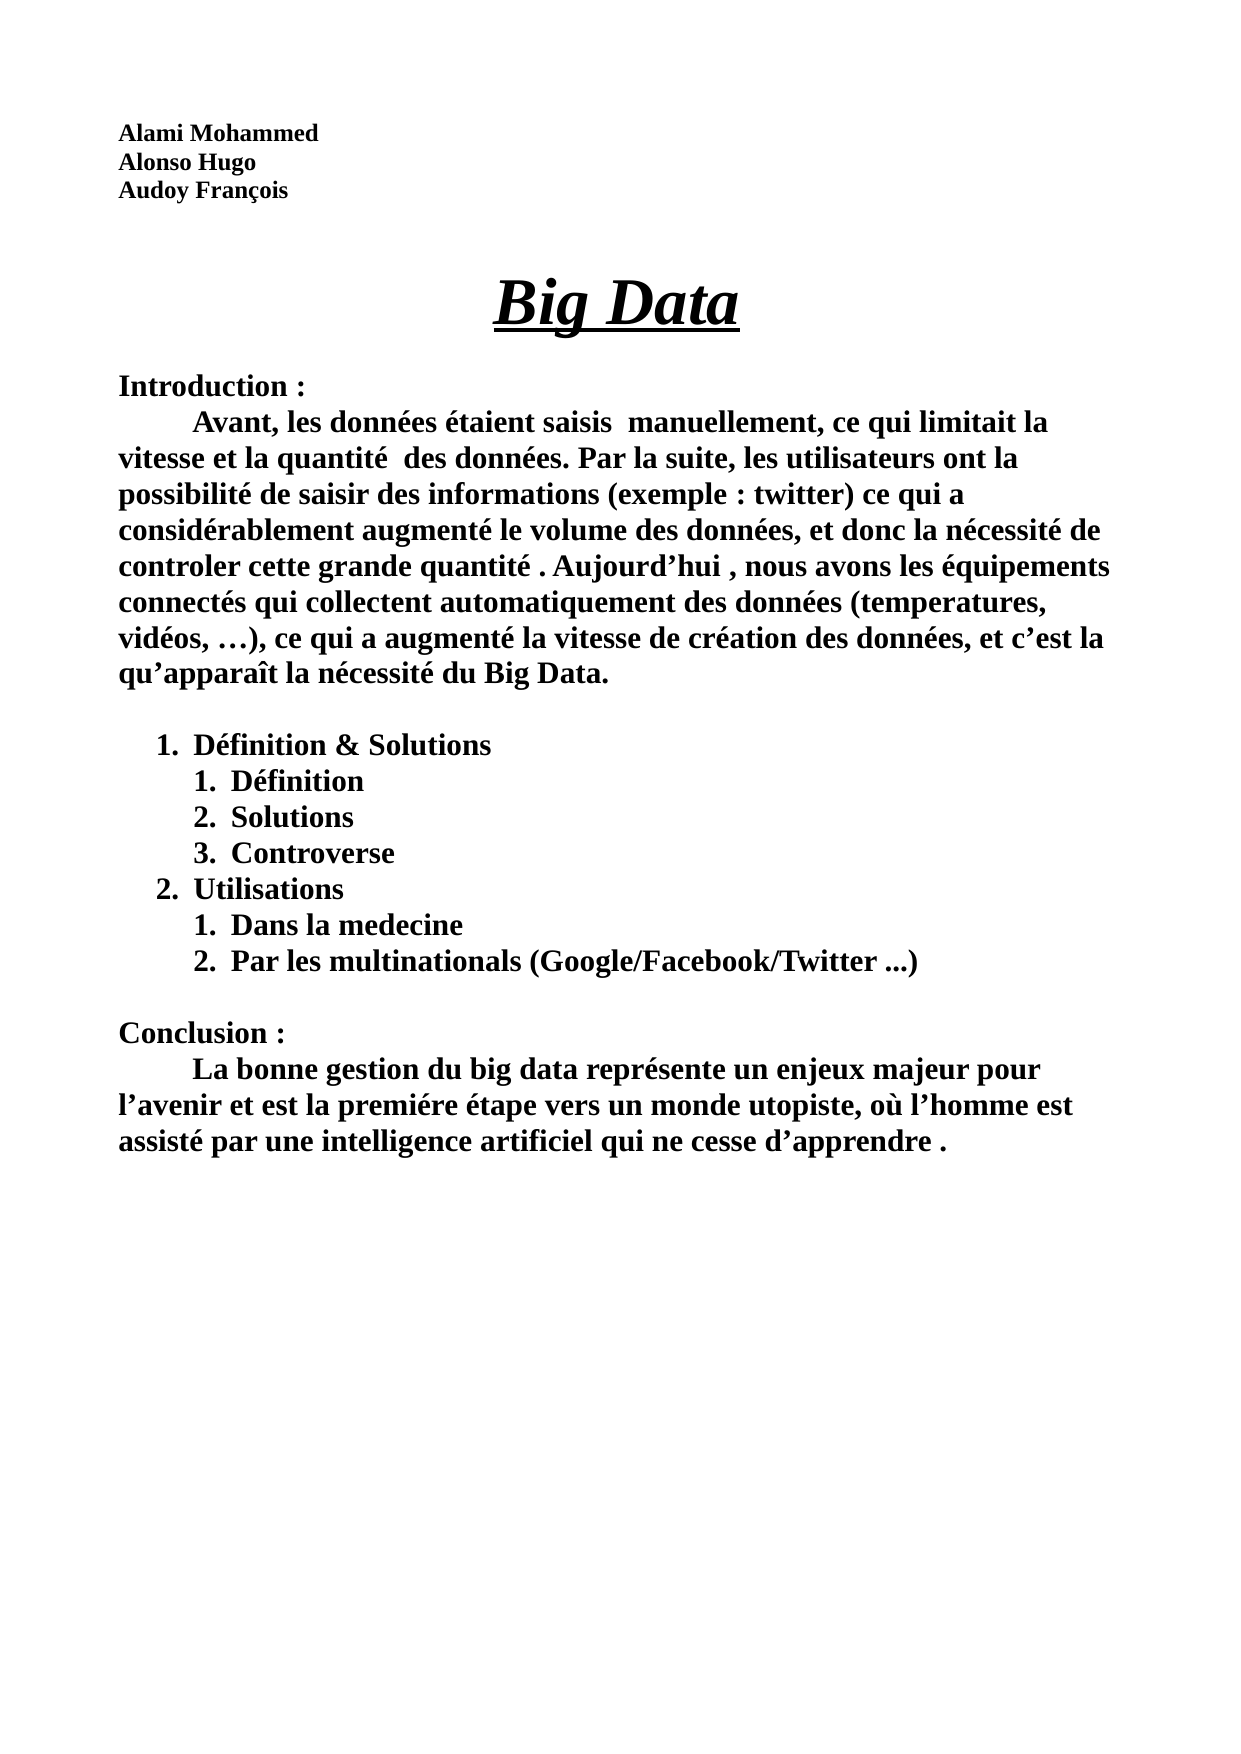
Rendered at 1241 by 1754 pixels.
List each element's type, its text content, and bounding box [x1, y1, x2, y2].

text Alami Mohammed [118, 118, 1122, 147]
text Big Data [118, 262, 1122, 338]
list Par les multinationals (Google/Facebook/Twitter ...) [193, 942, 1122, 978]
text Audoy François [118, 176, 1122, 204]
list Définition [193, 763, 1122, 798]
text Introduction : [118, 367, 1122, 403]
text La bonne gestion du big data représente un enjeux majeur pour l’avenir et est la premiére étape vers un monde utopiste, où l’homme est assisté par une intelligence artificiel qui ne cesse d’apprendre . [118, 1050, 1122, 1158]
list Définition & Solutions [156, 727, 1122, 763]
list Controverse [193, 834, 1122, 870]
list Dans la medecine [193, 906, 1122, 942]
list Utilisations [156, 870, 1122, 906]
text Avant, les données étaient saisis manuellement, ce qui limitait la vitesse et la quantité des données. Par la suite, les utilisateurs ont la possibilité de saisir des informations (exemple : twitter) ce qui a considérablement augmenté le volume des données, et donc la nécessité de controler cette grande quantité . Aujourd’hui , nous avons les équipements connectés qui collectent automatiquement des données (temperatures, vidéos, …), ce qui a augmenté la vitesse de création des données, et c’est la qu’apparaît la nécessité du Big Data. [118, 403, 1122, 691]
list Solutions [193, 798, 1122, 834]
text Conclusion : [118, 1014, 1122, 1050]
text Alonso Hugo [118, 147, 1122, 176]
